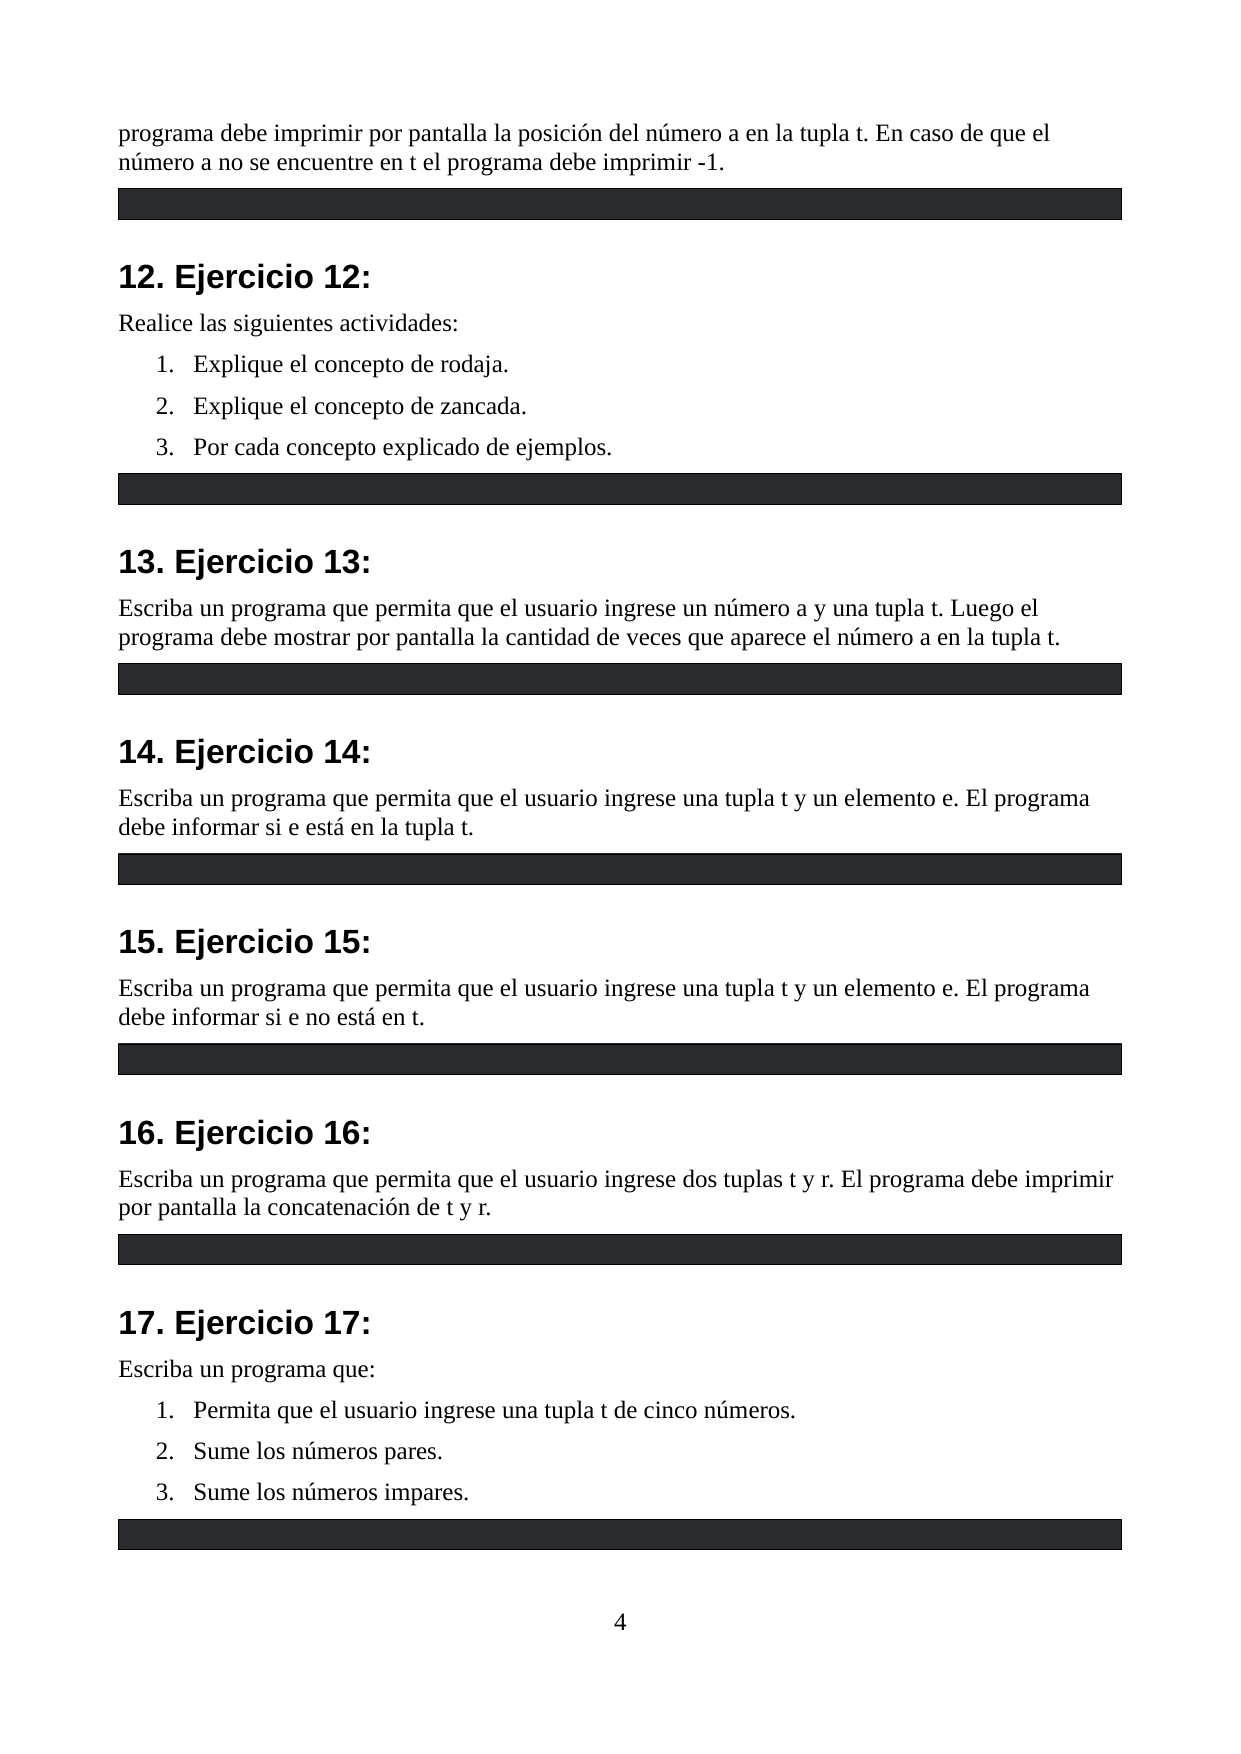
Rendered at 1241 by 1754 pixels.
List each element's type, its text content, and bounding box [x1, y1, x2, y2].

text Escriba un programa que permita que el usuario ingrese dos tuplas t y r. El programa debe imprimir por pantalla la concatenación de t y r. [118, 1164, 1122, 1221]
text Escriba un programa que: [118, 1354, 1122, 1382]
subtitle Ejercicio 12: [118, 257, 1122, 296]
subtitle Ejercicio 15: [118, 922, 1122, 961]
text Escriba un programa que permita que el usuario ingrese un número a y una tupla t. Luego el programa debe mostrar por pantalla la cantidad de veces que aparece el número a en la tupla t. [118, 593, 1122, 651]
text Escriba un programa que permita que el usuario ingrese una tupla t y un elemento e. El programa debe informar si e está en la tupla t. [118, 783, 1122, 841]
text programa debe imprimir por pantalla la posición del número a en la tupla t. En caso de que el número a no se encuentre en t el programa debe imprimir -1. [118, 118, 1122, 176]
list Permita que el usuario ingrese una tupla t de cinco números. [156, 1395, 1122, 1424]
text Escriba un programa que permita que el usuario ingrese una tupla t y un elemento e. El programa debe informar si e no está en t. [118, 973, 1122, 1031]
list Explique el concepto de rodaja. [156, 349, 1122, 378]
list Sume los números impares. [156, 1477, 1122, 1506]
list Por cada concepto explicado de ejemplos. [156, 432, 1122, 461]
list Sume los números pares. [156, 1436, 1122, 1465]
text Realice las siguientes actividades: [118, 308, 1122, 337]
subtitle Ejercicio 14: [118, 732, 1122, 771]
subtitle Ejercicio 17: [118, 1303, 1122, 1341]
subtitle Ejercicio 16: [118, 1112, 1122, 1151]
subtitle Ejercicio 13: [118, 542, 1122, 581]
list Explique el concepto de zancada. [156, 391, 1122, 419]
